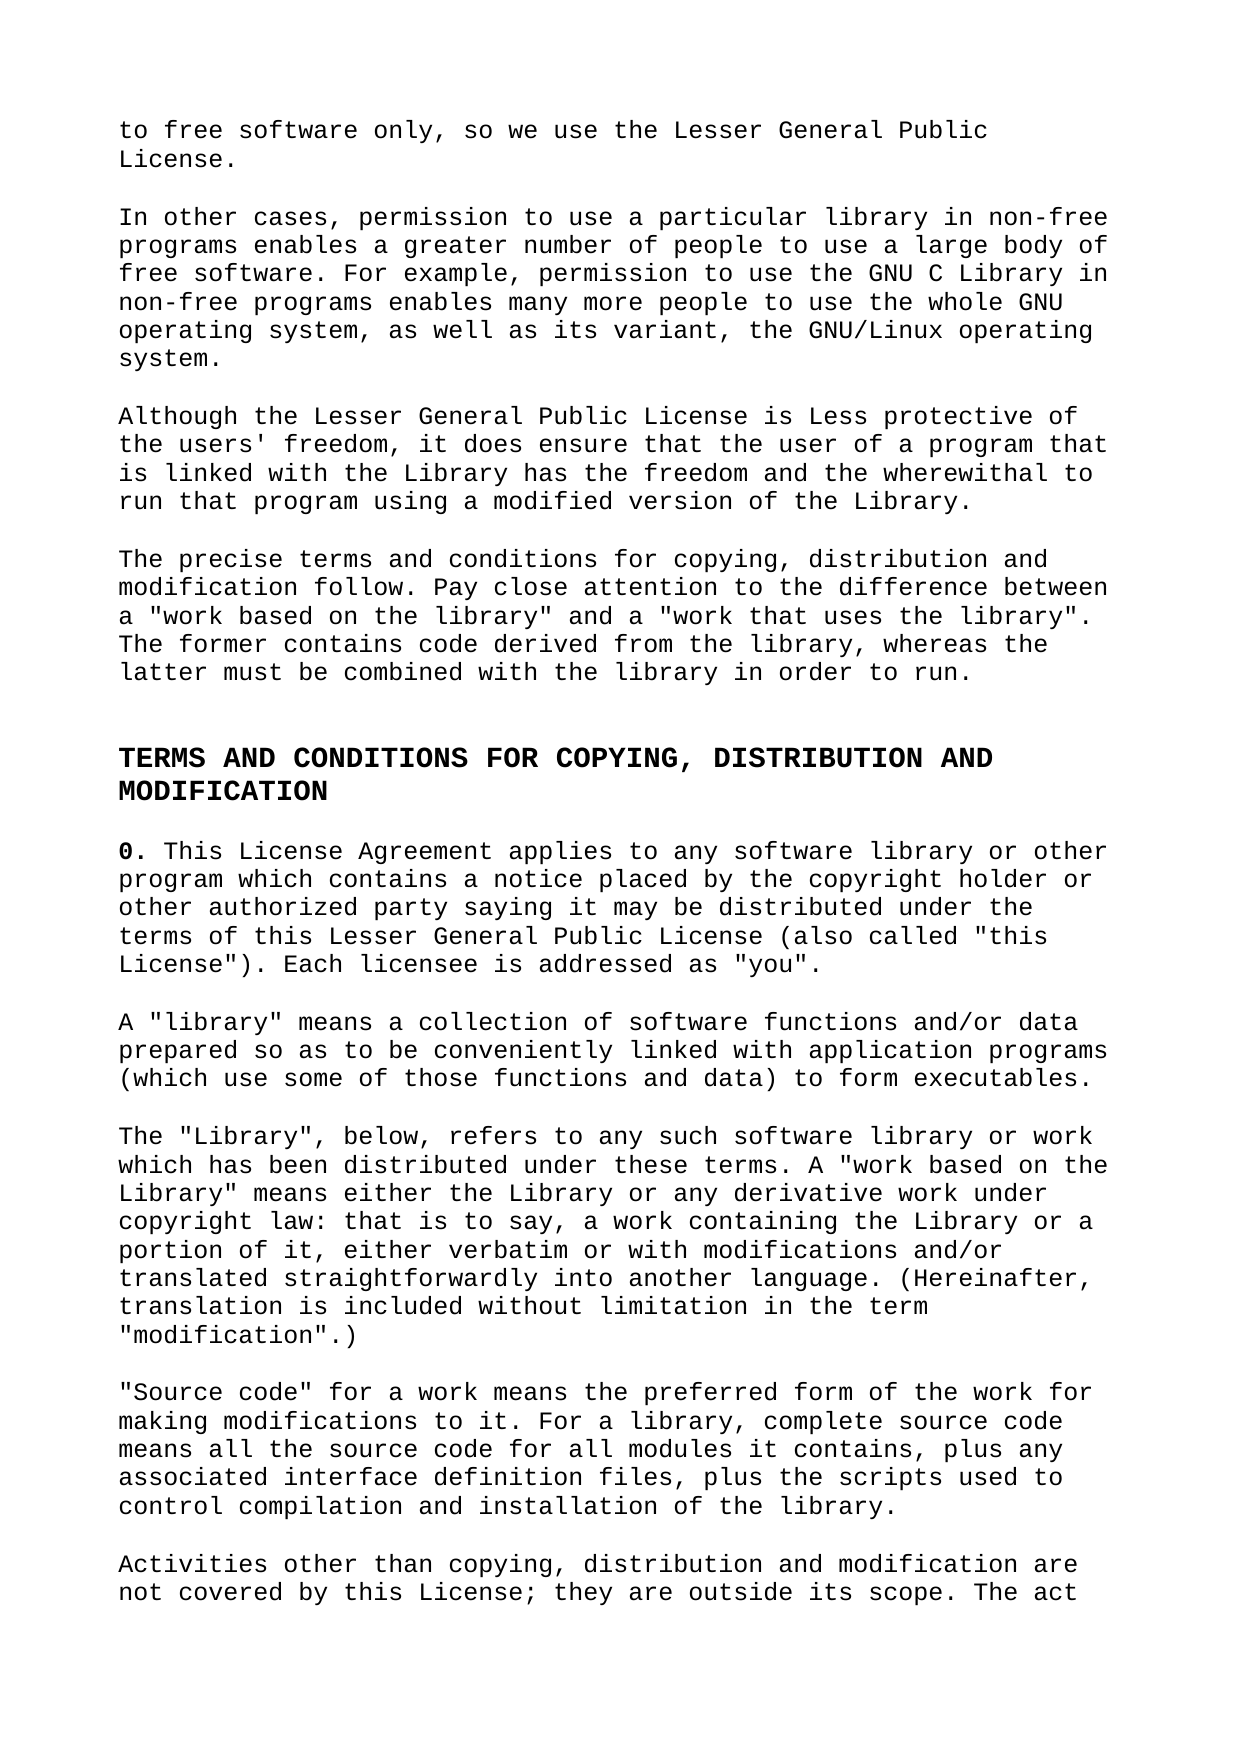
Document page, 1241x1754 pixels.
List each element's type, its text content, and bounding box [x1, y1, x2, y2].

text The precise terms and conditions for copying, distribution and modification follow. Pay close attention to the difference between a "work based on the library" and a "work that uses the library". The former contains code derived from the library, whereas the latter must be combined with the library in order to run. [118, 547, 1122, 688]
text The "Library", below, refers to any such software library or work which has been distributed under these terms. A "work based on the Library" means either the Library or any derivative work under copyright law: that is to say, a work containing the Library or a portion of it, either verbatim or with modifications and/or translated straightforwardly into another language. (Hereinafter, translation is included without limitation in the term "modification".) [118, 1124, 1122, 1351]
text "Source code" for a work means the preferred form of the work for making modifications to it. For a library, complete source code means all the source code for all modules it contains, plus any associated interface definition files, plus the scripts used to control compilation and installation of the library. [118, 1380, 1122, 1522]
text In other cases, permission to use a particular library in non-free programs enables a greater number of people to use a large body of free software. For example, permission to use the GNU C Library in non-free programs enables many more people to use the whole GNU operating system, as well as its variant, the GNU/Linux operating system. [118, 204, 1122, 374]
text Although the Lesser General Public License is Less protective of the users' freedom, it does ensure that the user of a program that is linked with the Library has the freedom and the wherewithal to run that program using a modified version of the Library. [118, 404, 1122, 517]
text Activities other than copying, distribution and modification are not covered by this License; they are outside its scope. The act [118, 1551, 1122, 1608]
text 0. This License Agreement applies to any software library or other program which contains a notice placed by the copyright holder or other authorized party saying it may be distributed under the terms of this Lesser General Public License (also called "this License"). Each licensee is addressed as "you". [118, 838, 1122, 980]
subtitle TERMS AND CONDITIONS FOR COPYING, DISTRIBUTION AND MODIFICATION [118, 743, 1122, 809]
text A "library" means a collection of software functions and/or data prepared so as to be conveniently linked with application programs (which use some of those functions and data) to form executables. [118, 1009, 1122, 1094]
text to free software only, so we use the Lesser General Public License. [118, 118, 1122, 175]
